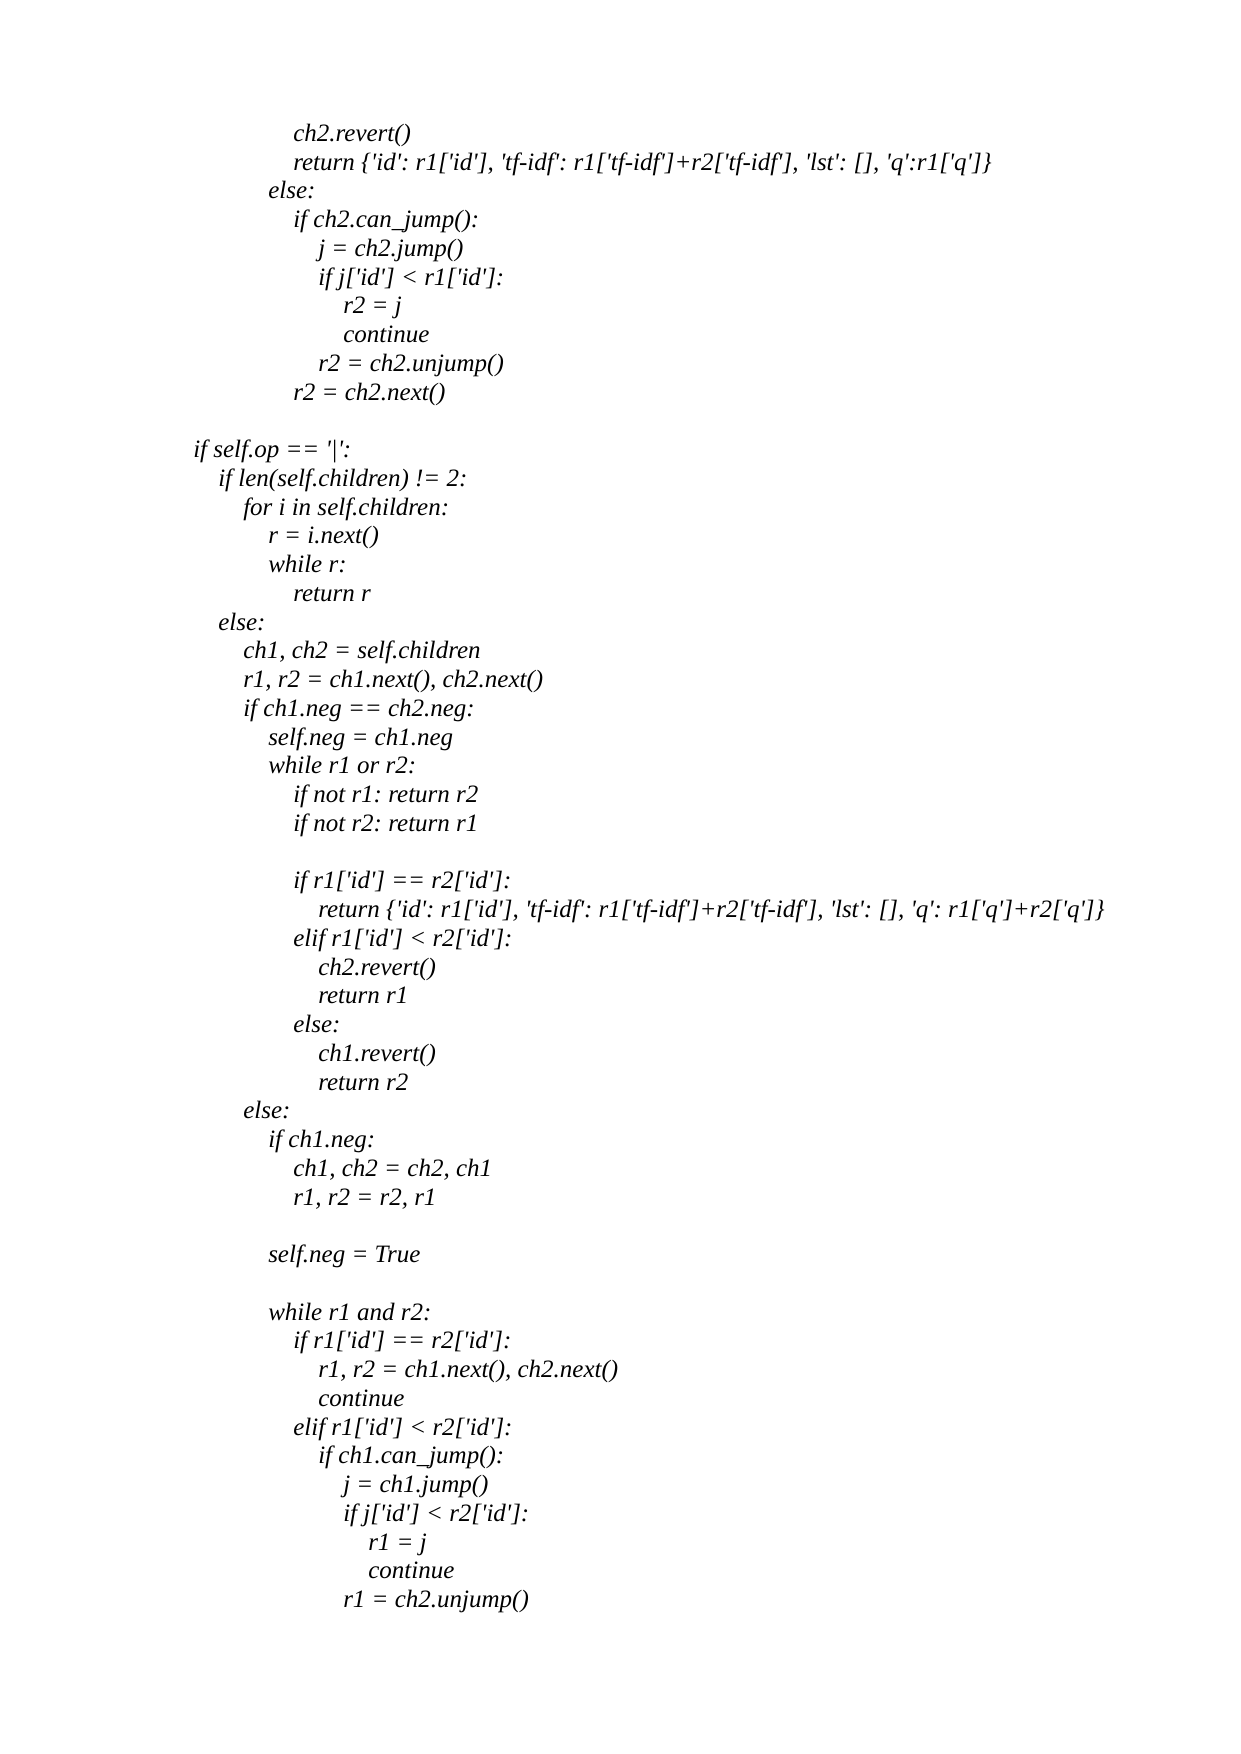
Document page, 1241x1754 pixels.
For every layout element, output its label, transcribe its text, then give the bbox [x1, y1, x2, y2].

text r1, r2 = r2, r1 [118, 1182, 1122, 1211]
text return {'id': r1['id'], 'tf-idf': r1['tf-idf']+r2['tf-idf'], 'lst': [], 'q': r1['q']+r2['q']} [118, 894, 1122, 923]
text self.neg = ch1.neg [118, 722, 1122, 751]
text elif r1['id'] < r2['id']: [118, 1412, 1122, 1441]
text j = ch2.jump() [118, 233, 1122, 262]
text r = i.next() [118, 521, 1122, 549]
text elif r1['id'] < r2['id']: [118, 923, 1122, 952]
text if not r1: return r2 [118, 779, 1122, 808]
text else: [118, 176, 1122, 204]
text r1, r2 = ch1.next(), ch2.next() [118, 1354, 1122, 1383]
text else: [118, 1096, 1122, 1124]
text ch2.revert() [118, 118, 1122, 147]
text if j['id'] < r1['id']: [118, 262, 1122, 291]
text if ch1.neg == ch2.neg: [118, 693, 1122, 722]
text if ch2.can_jump(): [118, 204, 1122, 233]
text if j['id'] < r2['id']: [118, 1498, 1122, 1527]
text r1 = j [118, 1527, 1122, 1556]
text for i in self.children: [118, 492, 1122, 521]
text while r: [118, 549, 1122, 578]
text continue [118, 1556, 1122, 1584]
text if self.op == '|': [118, 434, 1122, 463]
text r1, r2 = ch1.next(), ch2.next() [118, 664, 1122, 693]
text continue [118, 319, 1122, 348]
text return r1 [118, 981, 1122, 1009]
text return r2 [118, 1067, 1122, 1096]
text if r1['id'] == r2['id']: [118, 866, 1122, 894]
text return {'id': r1['id'], 'tf-idf': r1['tf-idf']+r2['tf-idf'], 'lst': [], 'q':r1['q']} [118, 147, 1122, 176]
text else: [118, 1009, 1122, 1038]
text r2 = j [118, 291, 1122, 319]
text r1 = ch2.unjump() [118, 1584, 1122, 1613]
text else: [118, 607, 1122, 636]
text r2 = ch2.unjump() [118, 348, 1122, 377]
text r2 = ch2.next() [118, 377, 1122, 406]
text if not r2: return r1 [118, 808, 1122, 837]
text while r1 or r2: [118, 751, 1122, 779]
text while r1 and r2: [118, 1297, 1122, 1326]
text ch1.revert() [118, 1038, 1122, 1067]
text return r [118, 578, 1122, 607]
text if len(self.children) != 2: [118, 463, 1122, 492]
text ch1, ch2 = self.children [118, 636, 1122, 664]
text j = ch1.jump() [118, 1469, 1122, 1498]
text if ch1.can_jump(): [118, 1441, 1122, 1469]
text continue [118, 1383, 1122, 1412]
text if r1['id'] == r2['id']: [118, 1326, 1122, 1354]
text ch1, ch2 = ch2, ch1 [118, 1153, 1122, 1182]
text self.neg = True [118, 1239, 1122, 1268]
text if ch1.neg: [118, 1124, 1122, 1153]
text ch2.revert() [118, 952, 1122, 981]
